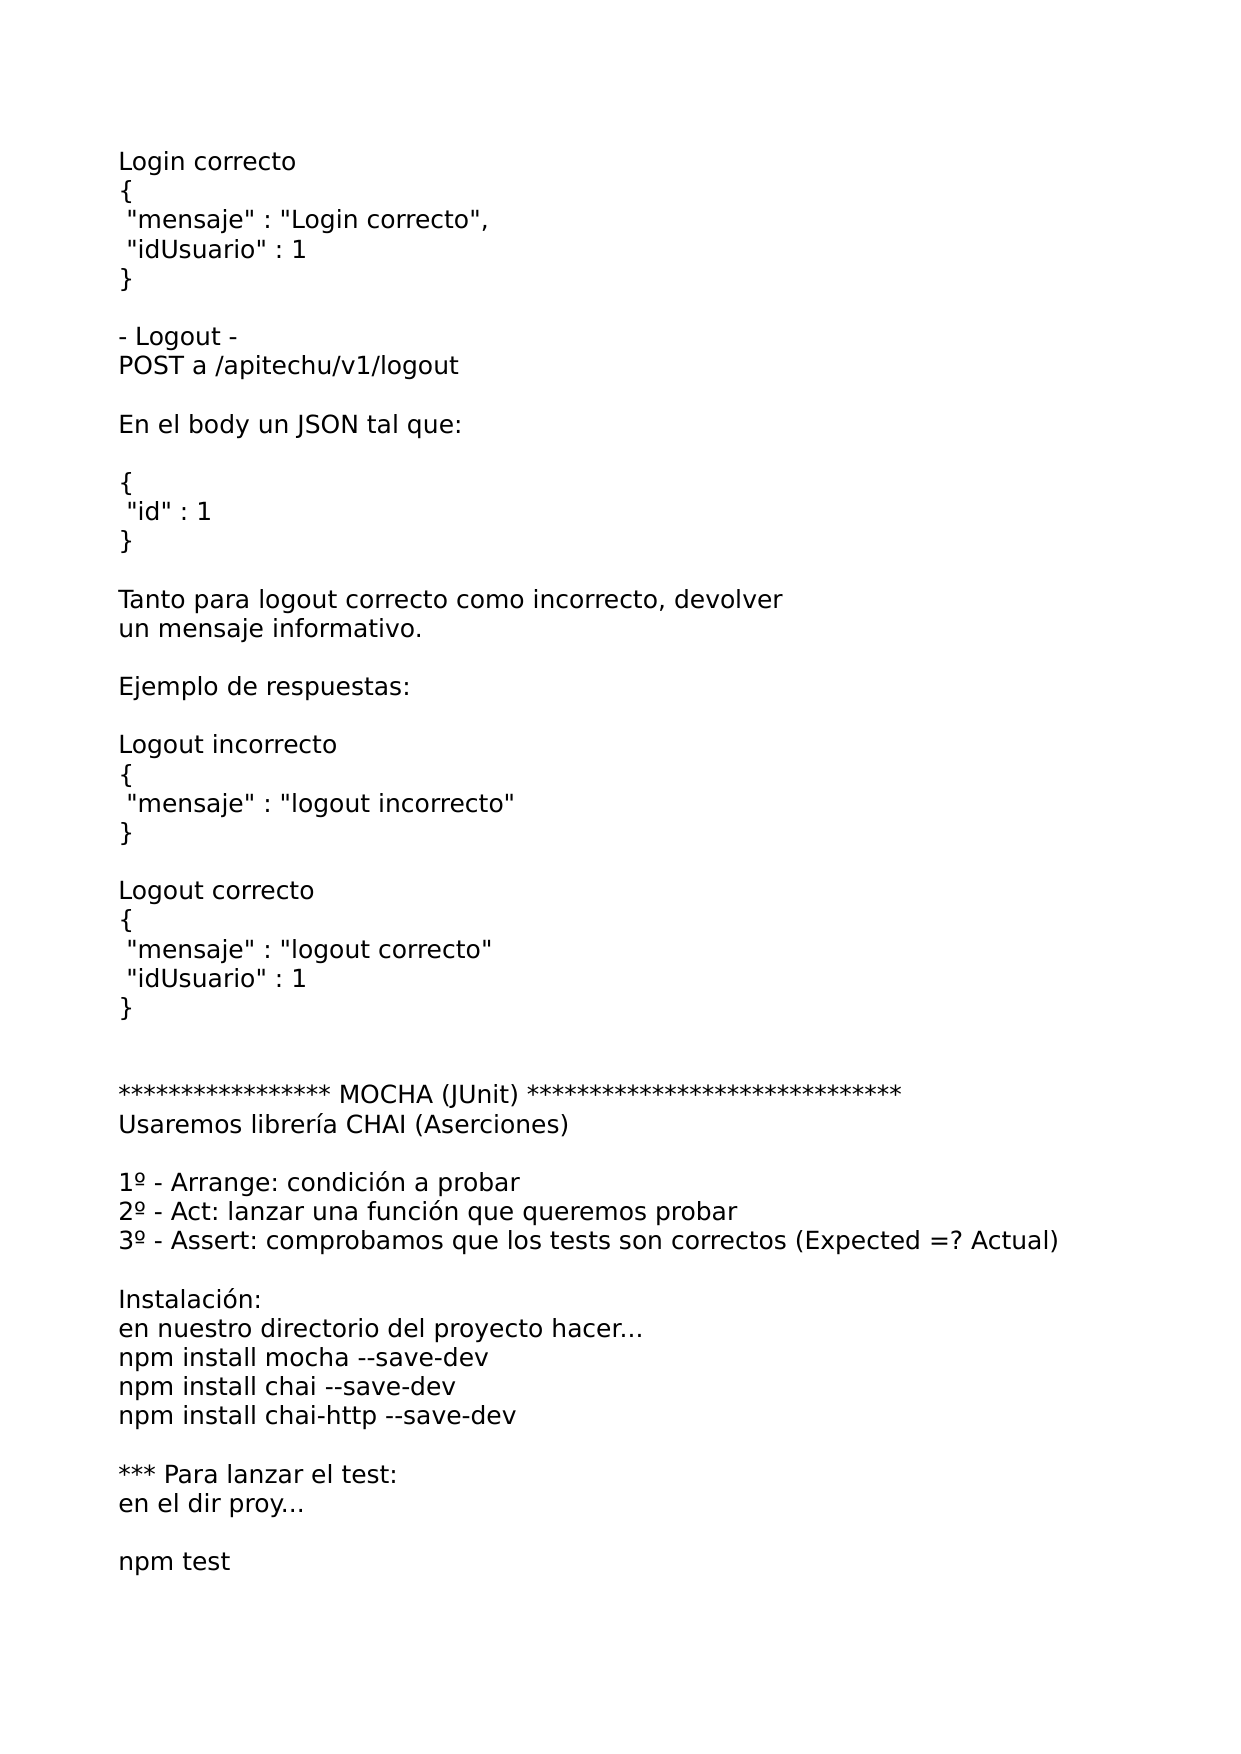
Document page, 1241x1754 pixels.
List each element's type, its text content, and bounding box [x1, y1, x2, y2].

text "id" : 1 [118, 497, 1122, 526]
text } [118, 818, 1122, 847]
text Tanto para logout correcto como incorrecto, devolver [118, 585, 1122, 614]
text - Logout - [118, 322, 1122, 351]
text un mensaje informativo. [118, 614, 1122, 643]
text { [118, 906, 1122, 935]
text { [118, 176, 1122, 206]
text Login correcto [118, 147, 1122, 176]
text } [118, 264, 1122, 293]
text Logout incorrecto [118, 731, 1122, 760]
text npm install chai --save-dev [118, 1372, 1122, 1401]
text { [118, 468, 1122, 497]
text "mensaje" : "logout correcto" [118, 935, 1122, 964]
text 3º - Assert: comprobamos que los tests son correctos (Expected =? Actual) [118, 1226, 1122, 1256]
text POST a /apitechu/v1/logout [118, 351, 1122, 381]
text Ejemplo de respuestas: [118, 672, 1122, 701]
text npm test [118, 1547, 1122, 1576]
text } [118, 526, 1122, 556]
text npm install mocha --save-dev [118, 1343, 1122, 1372]
text Instalación: [118, 1285, 1122, 1314]
text 1º - Arrange: condición a probar [118, 1168, 1122, 1197]
text "idUsuario" : 1 [118, 235, 1122, 264]
text Logout correcto [118, 876, 1122, 906]
text { [118, 760, 1122, 789]
text en el dir proy... [118, 1489, 1122, 1518]
text npm install chai-http --save-dev [118, 1401, 1122, 1431]
text ***************** MOCHA (JUnit) ****************************** [118, 1081, 1122, 1110]
text En el body un JSON tal que: [118, 410, 1122, 439]
text en nuestro directorio del proyecto hacer... [118, 1314, 1122, 1343]
text 2º - Act: lanzar una función que queremos probar [118, 1197, 1122, 1226]
text "mensaje" : "Login correcto", [118, 206, 1122, 235]
text *** Para lanzar el test: [118, 1460, 1122, 1489]
text } [118, 993, 1122, 1022]
text Usaremos librería CHAI (Aserciones) [118, 1110, 1122, 1139]
text "idUsuario" : 1 [118, 964, 1122, 993]
text "mensaje" : "logout incorrecto" [118, 789, 1122, 818]
